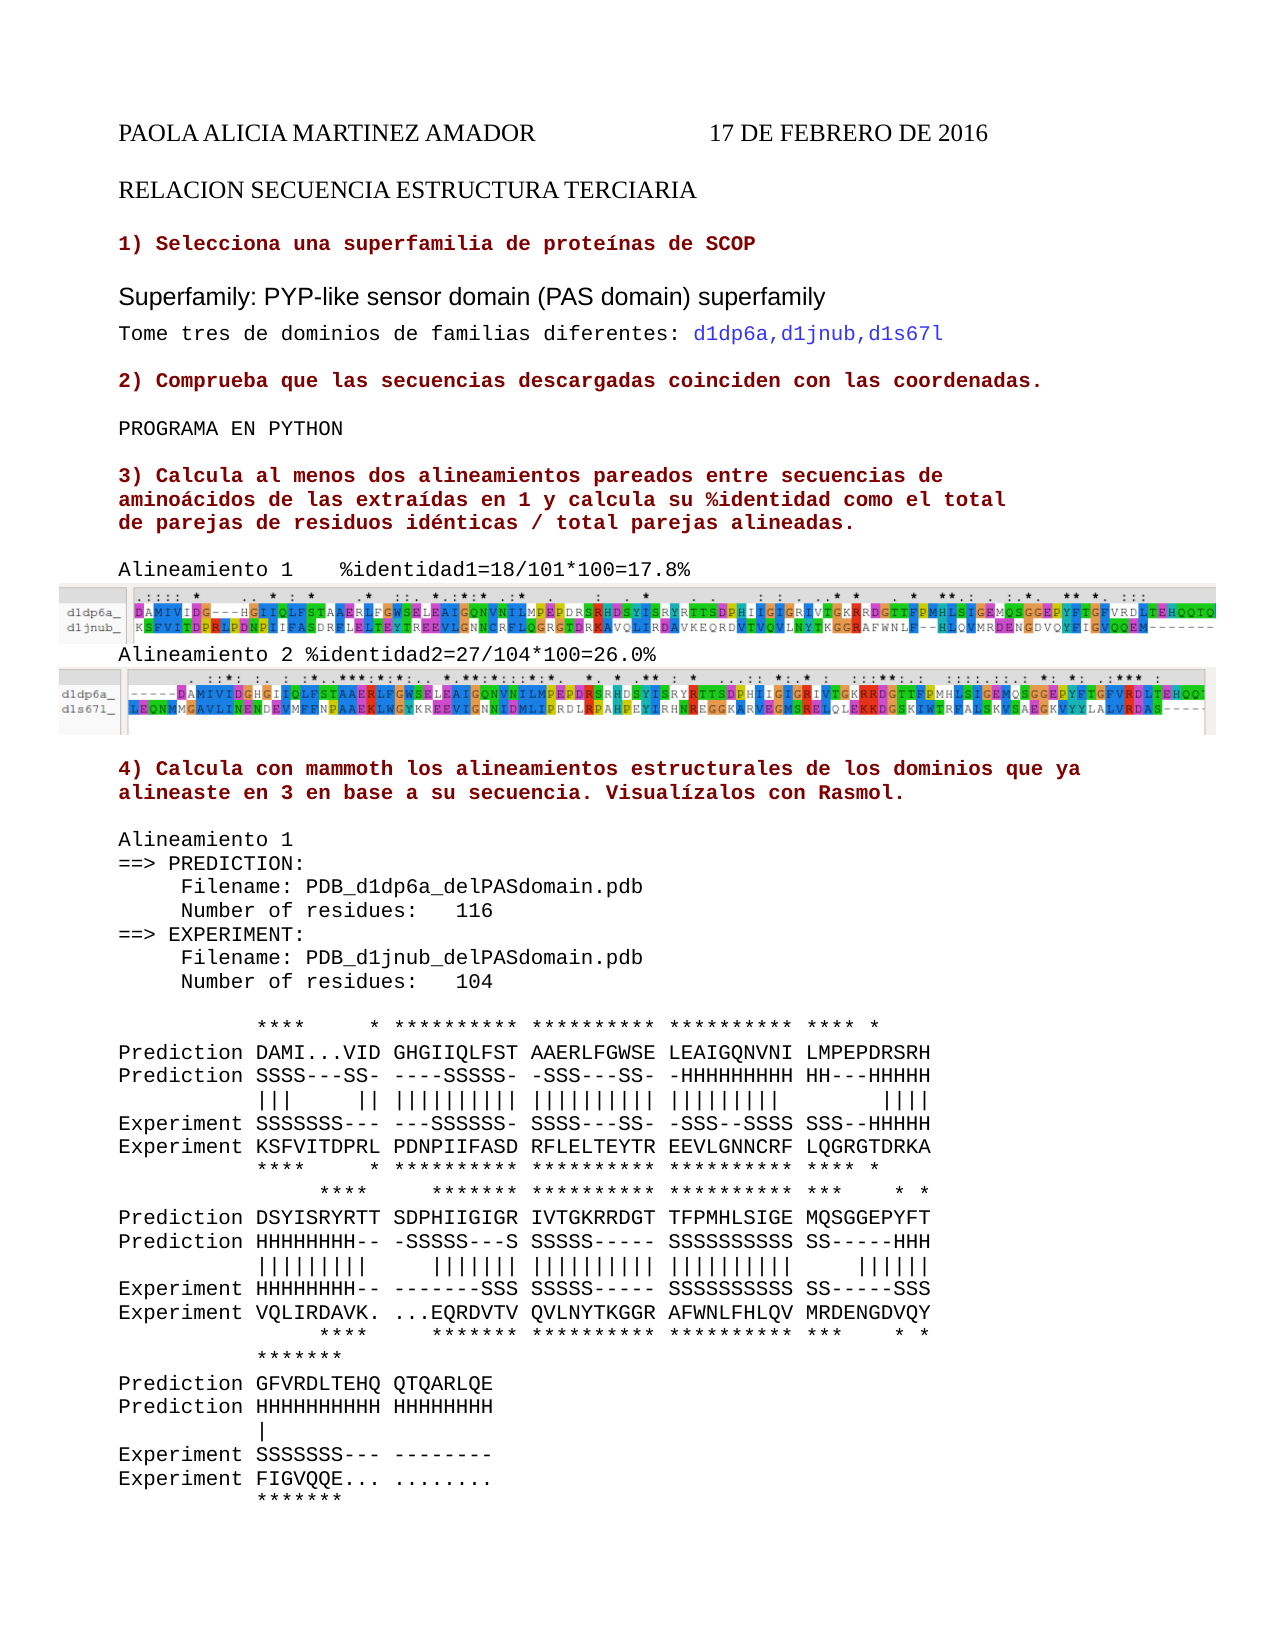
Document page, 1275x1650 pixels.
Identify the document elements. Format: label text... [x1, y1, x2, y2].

text PAOLA ALICIA MARTINEZ AMADOR 17 DE FEBRERO DE 2016 [118, 118, 1157, 147]
text Alineamiento 1 [118, 829, 1157, 853]
text **** * ********** ********** ********** **** * [118, 1018, 1157, 1042]
text Prediction HHHHHHHH-- -SSSSS---S SSSSS----- SSSSSSSSSS SS-----HHH [118, 1231, 1157, 1255]
text ||||||||| ||||||| |||||||||| |||||||||| |||||| [118, 1255, 1157, 1278]
text **** ******* ********** ********** *** * * [118, 1326, 1157, 1349]
text Filename: PDB_d1dp6a_delPASdomain.pdb [118, 876, 1157, 900]
text 1) Selecciona una superfamilia de proteínas de SCOP [118, 233, 1157, 257]
text Number of residues: 116 [118, 900, 1157, 924]
text Experiment HHHHHHHH-- -------SSS SSSSS----- SSSSSSSSSS SS-----SSS [118, 1278, 1157, 1302]
text Alineamiento 2 %identidad2=27/104*100=26.0% [118, 644, 1157, 667]
text Experiment SSSSSSS--- -------- [118, 1444, 1157, 1467]
picture [59, 583, 1216, 644]
text 2) Comprueba que las secuencias descargadas coinciden con las coordenadas. [118, 370, 1157, 394]
text de parejas de residuos idénticas / total parejas alineadas. [118, 512, 1157, 536]
text aminoácidos de las extraídas en 1 y calcula su %identidad como el total [118, 488, 1157, 512]
subtitle Superfamily: PYP-like sensor domain (PAS domain) superfamily [118, 282, 1157, 311]
text ******* [118, 1349, 1157, 1373]
text ==> EXPERIMENT: [118, 924, 1157, 947]
text **** * ********** ********** ********** **** * [118, 1160, 1157, 1184]
text ||| || |||||||||| |||||||||| ||||||||| |||| [118, 1089, 1157, 1113]
text 4) Calcula con mammoth los alineamientos estructurales de los dominios que ya alineaste en 3 en base a su secuencia. Visualízalos con Rasmol. [118, 758, 1157, 805]
text Experiment SSSSSSS--- ---SSSSSS- SSSS---SS- -SSS--SSSS SSS--HHHHH [118, 1113, 1157, 1136]
text Prediction HHHHHHHHHH HHHHHHHH [118, 1397, 1157, 1420]
text 3) Calcula al menos dos alineamientos pareados entre secuencias de [118, 465, 1157, 488]
text Alineamiento 1 %identidad1=18/101*100=17.8% [118, 559, 1157, 583]
text Experiment KSFVITDPRL PDNPIIFASD RFLELTEYTR EEVLGNNCRF LQGRGTDRKA [118, 1136, 1157, 1160]
picture [58, 667, 1216, 735]
text Prediction DAMI...VID GHGIIQLFST AAERLFGWSE LEAIGQNVNI LMPEPDRSRH [118, 1042, 1157, 1066]
text Number of residues: 104 [118, 971, 1157, 994]
text Prediction GFVRDLTEHQ QTQARLQE [118, 1373, 1157, 1397]
text Filename: PDB_d1jnub_delPASdomain.pdb [118, 947, 1157, 971]
text ******* [118, 1491, 1157, 1515]
text Experiment VQLIRDAVK. ...EQRDVTV QVLNYTKGGR AFWNLFHLQV MRDENGDVQY [118, 1302, 1157, 1326]
text Tome tres de dominios de familias diferentes: d1dp6a,d1jnub,d1s67l [118, 323, 1157, 347]
text RELACION SECUENCIA ESTRUCTURA TERCIARIA [118, 176, 1157, 204]
text ==> PREDICTION: [118, 853, 1157, 876]
text Prediction SSSS---SS- ----SSSSS- -SSS---SS- -HHHHHHHHH HH---HHHHH [118, 1066, 1157, 1089]
text Experiment FIGVQQE... ........ [118, 1467, 1157, 1491]
text **** ******* ********** ********** *** * * [118, 1184, 1157, 1207]
text PROGRAMA EN PYTHON [118, 418, 1157, 441]
text Prediction DSYISRYRTT SDPHIIGIGR IVTGKRRDGT TFPMHLSIGE MQSGGEPYFT [118, 1207, 1157, 1231]
text | [118, 1420, 1157, 1444]
